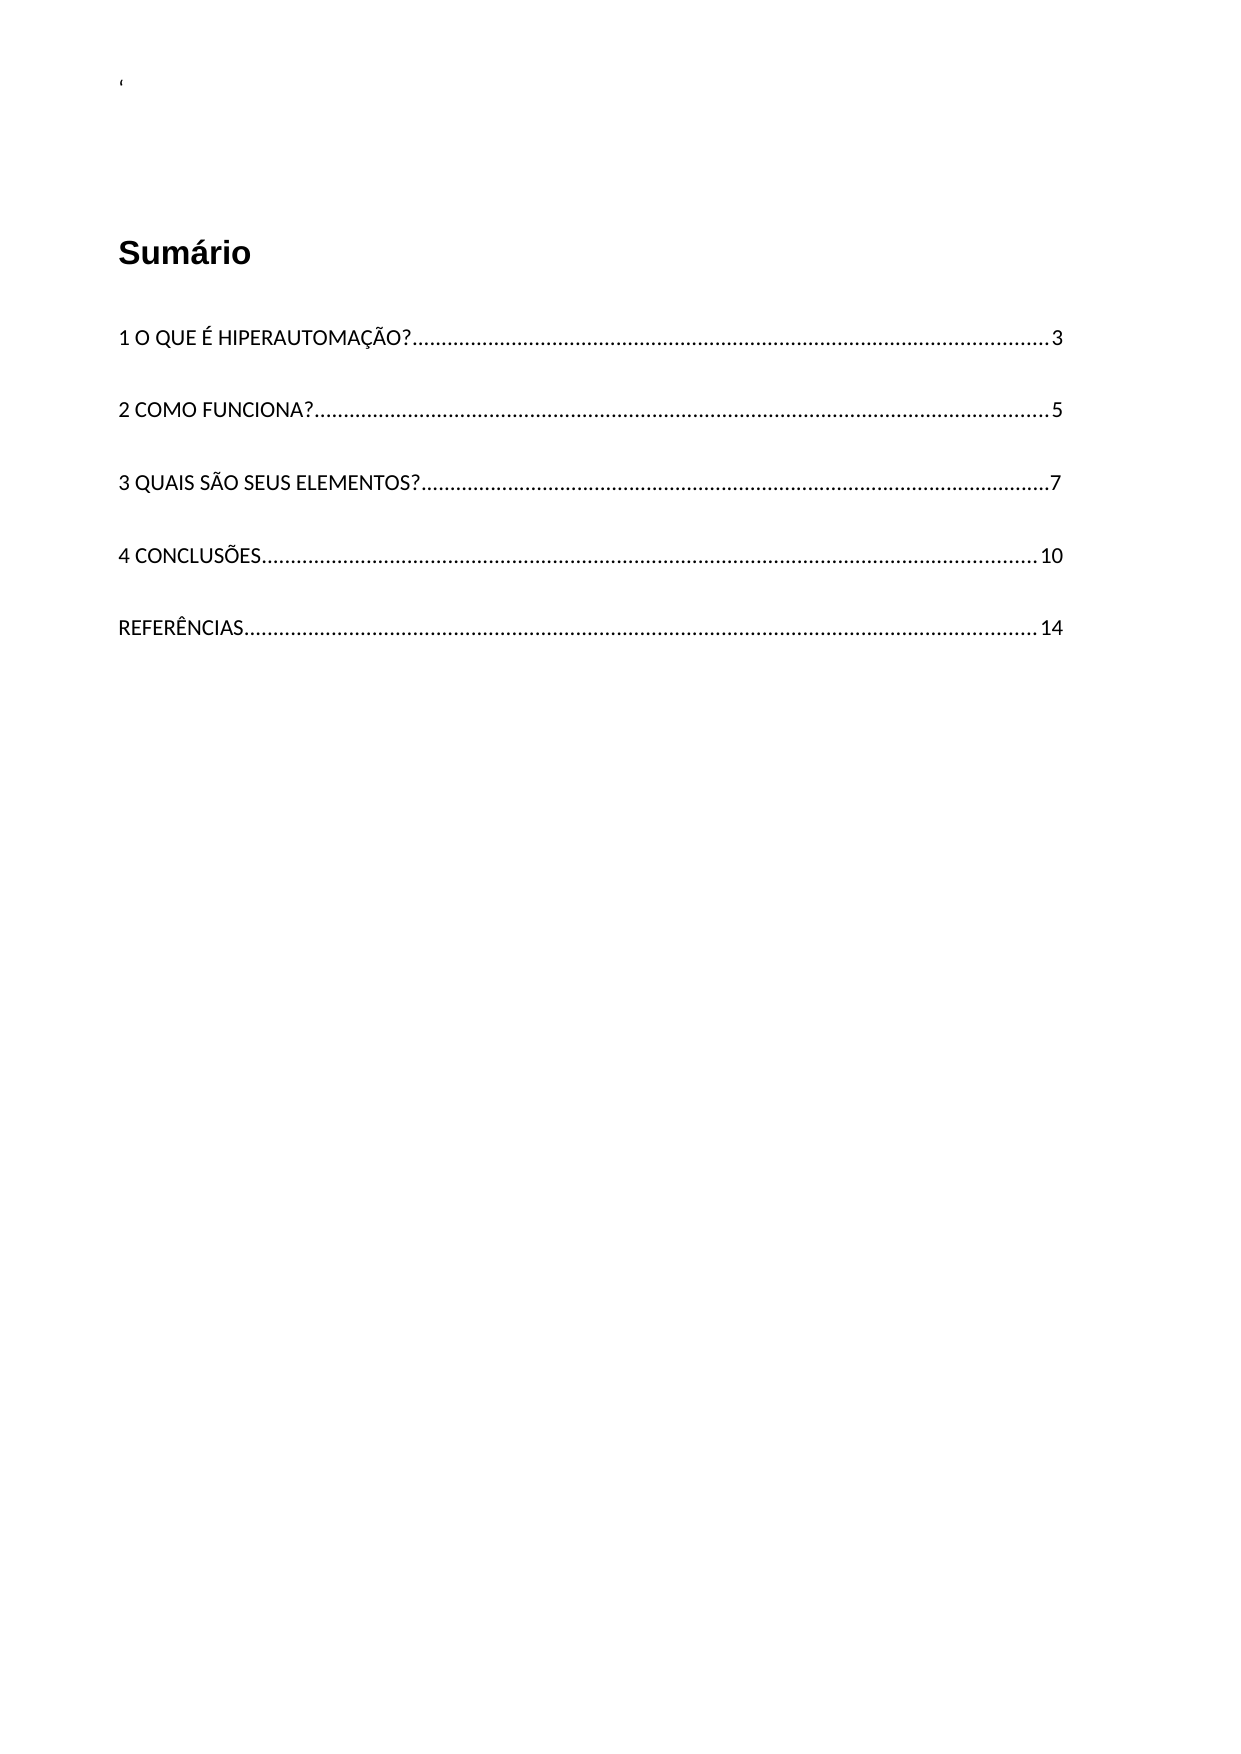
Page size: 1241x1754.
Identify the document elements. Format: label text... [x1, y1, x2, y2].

text 3 QUAIS SÃO SEUS ELEMENTOS?.............................................................................................................7 [118, 468, 1063, 496]
text 2 COMO FUNCIONA? 5 [118, 395, 1063, 423]
text 1 O QUE É HIPERAUTOMAÇÃO? 3 [118, 323, 1063, 351]
text 4 CONCLUSÕES 10 [118, 541, 1063, 569]
subtitle Sumário [118, 233, 1063, 272]
text REFERÊNCIAS 14 [118, 613, 1063, 641]
